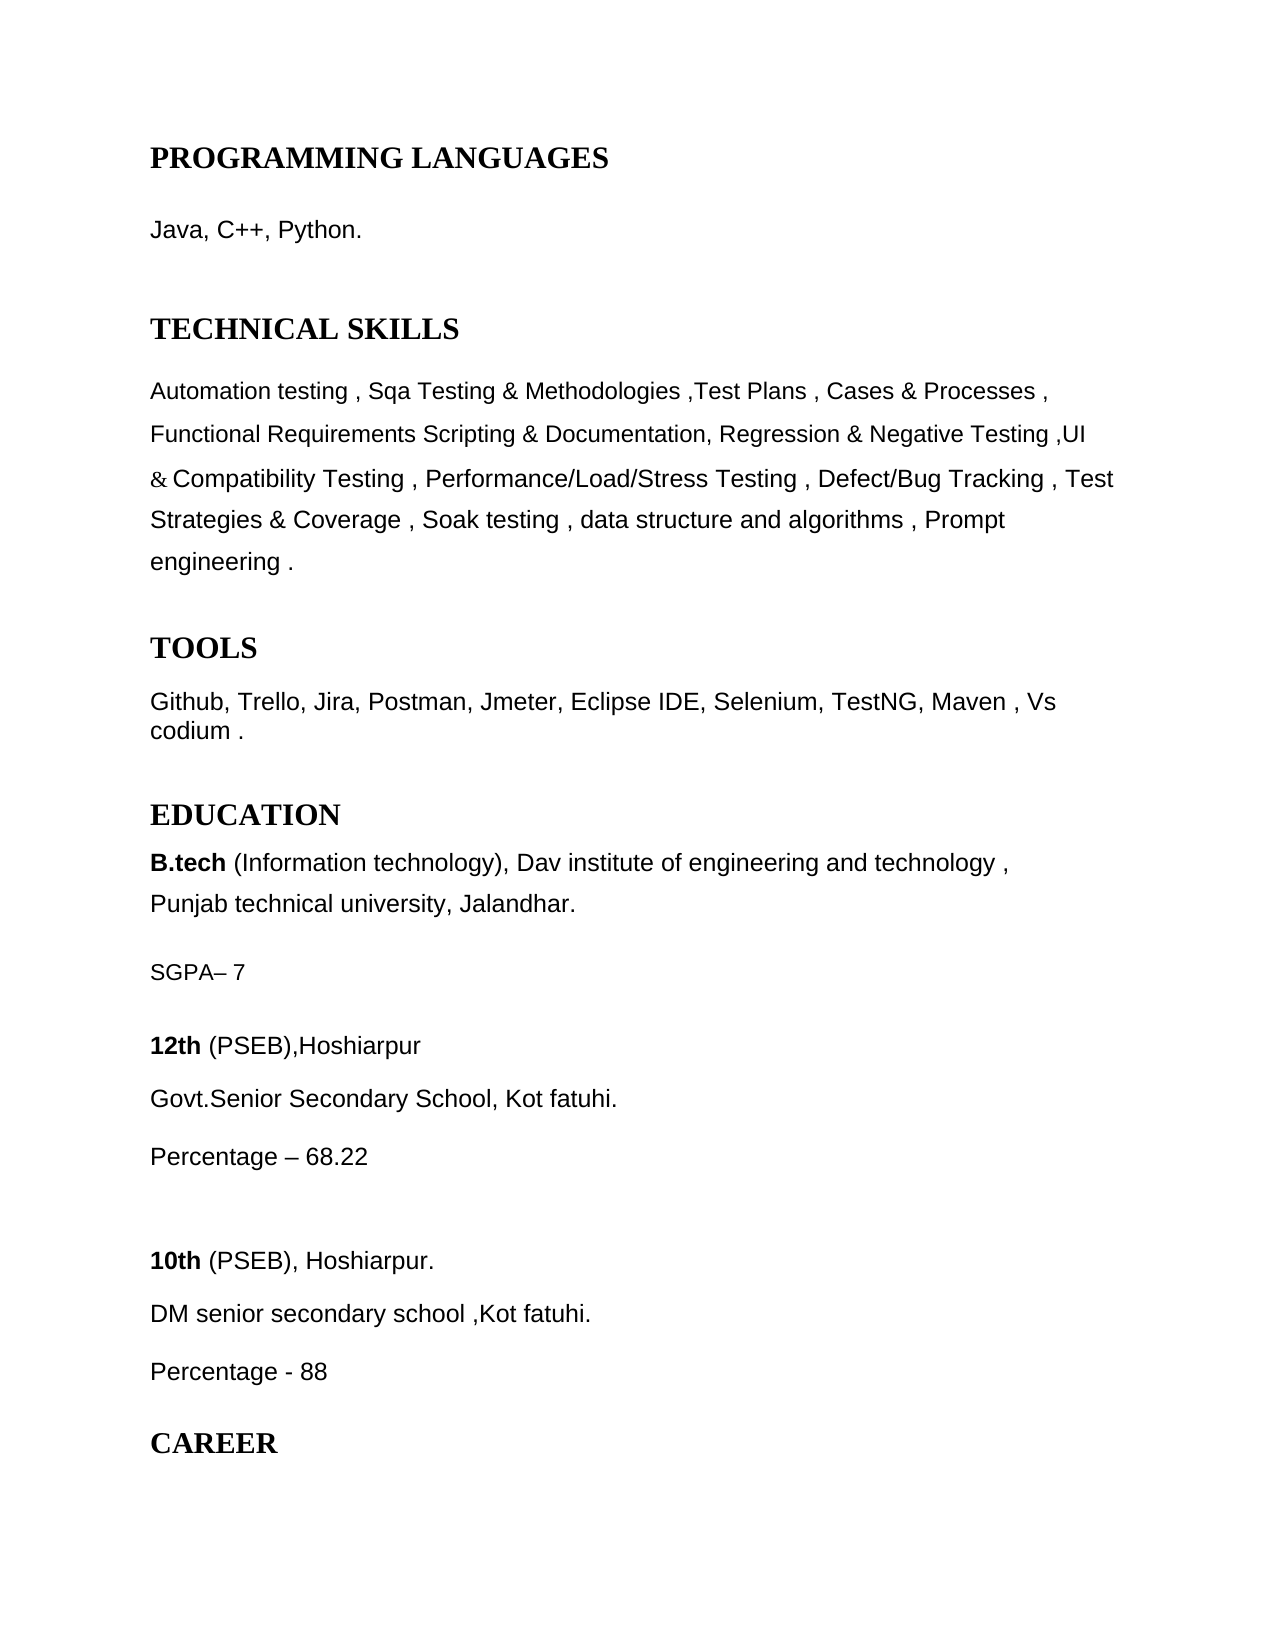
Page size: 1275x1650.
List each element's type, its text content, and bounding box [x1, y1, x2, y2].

text Percentage – 68.22 [150, 1142, 1125, 1171]
list Compatibility Testing , Performance/Load/Stress Testing , Defect/Bug Tracking , Test Strategies & Coverage , Soak testing , data structure and algorithms , Prompt engineering . [150, 463, 1125, 576]
text Percentage - 88 [150, 1357, 1125, 1386]
text CAREER [150, 1426, 1125, 1460]
text Github, Trello, Jira, Postman, Jmeter, Eclipse IDE, Selenium, TestNG, Maven , Vs codium . [150, 687, 1125, 745]
text Java, C++, Python. [150, 215, 1125, 244]
text EDUCATION [150, 796, 1125, 832]
text SGPA– 7 [150, 959, 1125, 986]
text TOOLS [150, 629, 1125, 665]
text TECHNICAL SKILLS [150, 310, 1125, 346]
text Automation testing , Sqa Testing & Methodologies ,Test Plans , Cases & Processes , Functional Requirements Scripting & Documentation, Regression & Negative Testing ,UI [150, 377, 1108, 448]
text 10th (PSEB), Hoshiarpur. [150, 1246, 1125, 1275]
text PROGRAMMING LANGUAGES [150, 140, 1125, 176]
text B.tech (Information technology), Dav institute of engineering and technology , Punjab technical university, Jalandhar. [150, 848, 1081, 918]
text 12th (PSEB),Hoshiarpur [150, 1031, 1125, 1060]
text Govt.Senior Secondary School, Kot fatuhi. [150, 1084, 1125, 1113]
text DM senior secondary school ,Kot fatuhi. [150, 1299, 1125, 1328]
